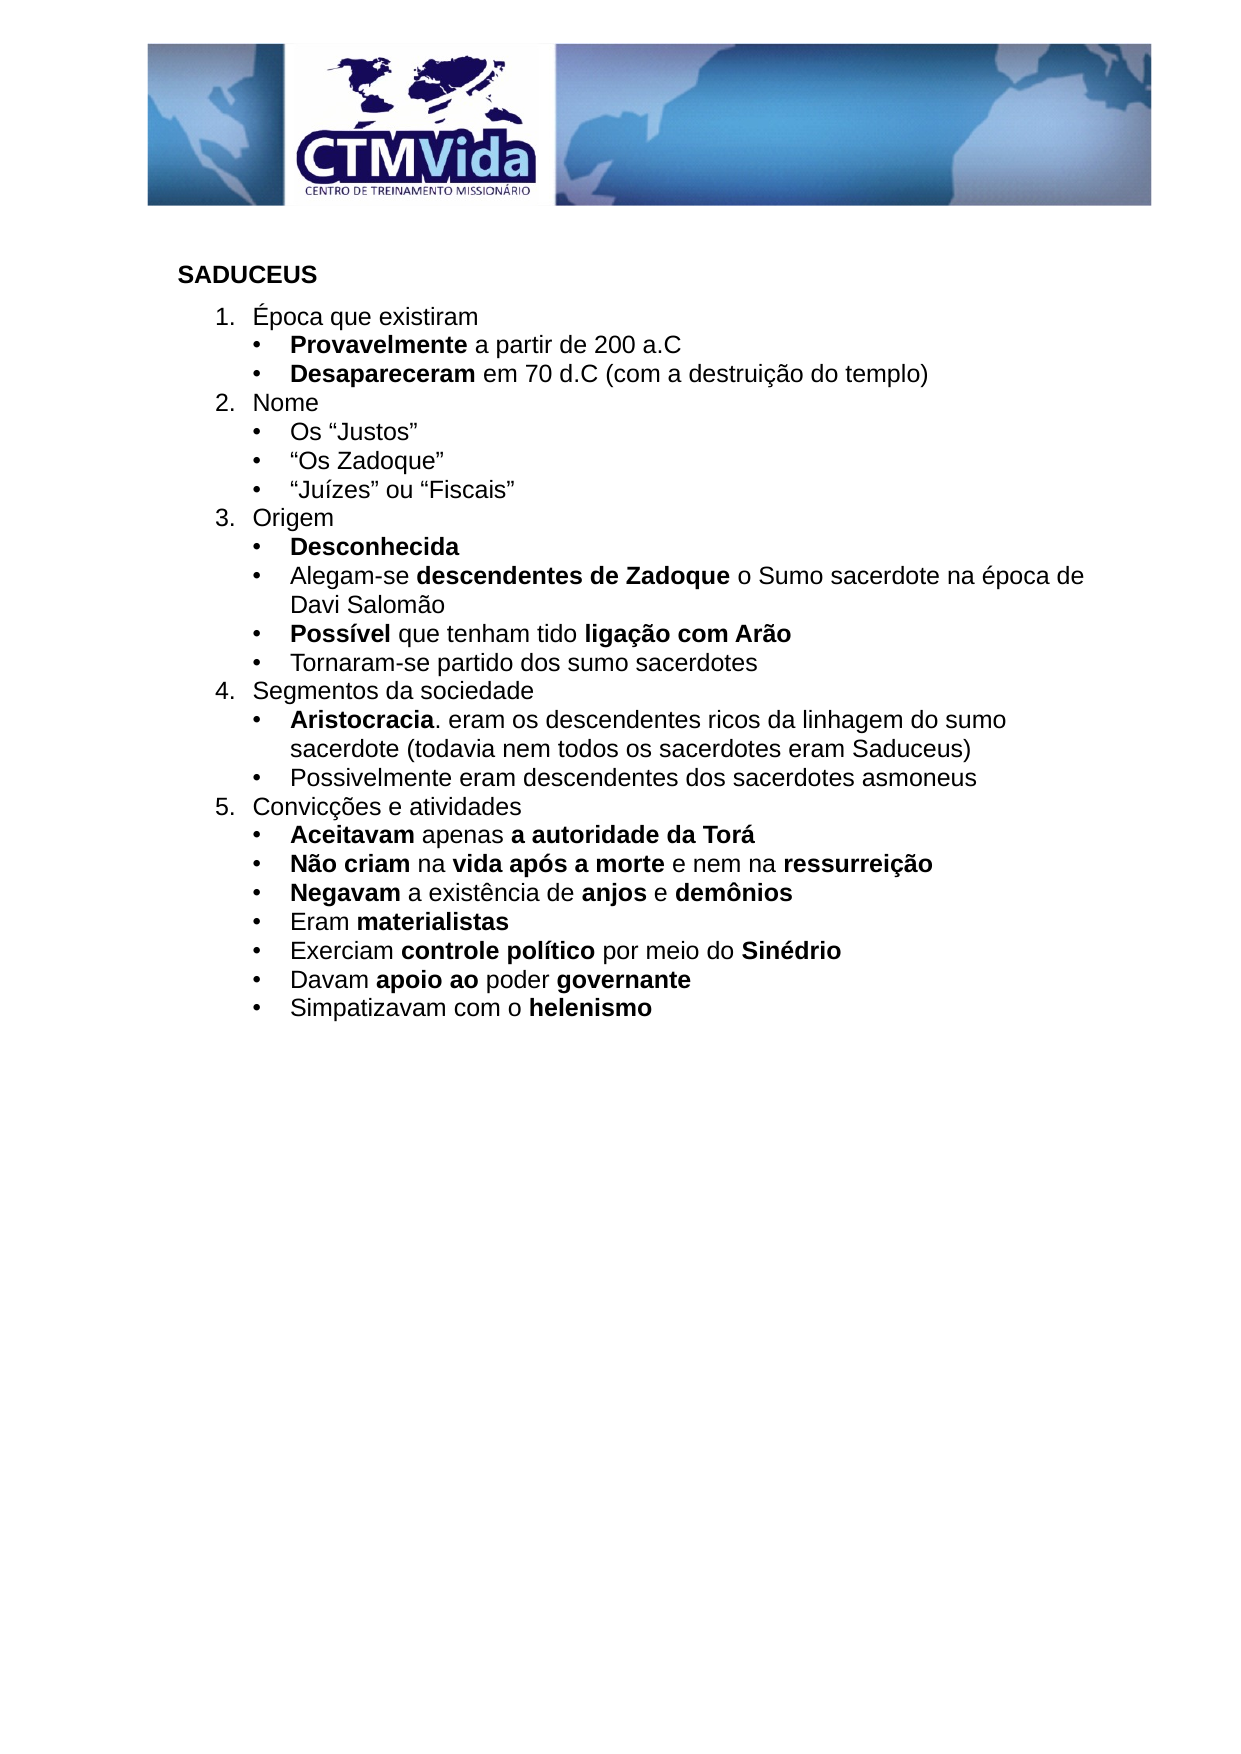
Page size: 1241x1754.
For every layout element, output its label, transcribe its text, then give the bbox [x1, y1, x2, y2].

list Desapareceram em 70 d.C (com a destruição do templo) [252, 359, 1122, 388]
list Nome [215, 388, 1122, 417]
list Possível que tenham tido ligação com Arão [252, 619, 1122, 647]
list Simpatizavam com o helenismo [252, 993, 1122, 1022]
list Exerciam controle político por meio do Sinédrio [252, 936, 1122, 964]
list Não criam na vida após a morte e nem na ressurreição [252, 849, 1122, 878]
list “Os Zadoque” [252, 446, 1122, 474]
list Davam apoio ao poder governante [252, 964, 1122, 993]
list Aristocracia. eram os descendentes ricos da linhagem do sumo sacerdote (todavia nem todos os sacerdotes eram Saduceus) [252, 705, 1122, 763]
list Origem [215, 503, 1122, 532]
subtitle Saduceus [177, 260, 1122, 289]
list “Juízes” ou “Fiscais” [252, 474, 1122, 503]
list Os “Justos” [252, 417, 1122, 446]
list Eram materialistas [252, 907, 1122, 936]
list Tornaram-se partido dos sumo sacerdotes [252, 647, 1122, 676]
list Convicções e atividades [215, 792, 1122, 820]
picture [147, 43, 1152, 206]
list Negavam a existência de anjos e demônios [252, 878, 1122, 907]
list Alegam-se descendentes de Zadoque o Sumo sacerdote na época de Davi Salomão [252, 561, 1122, 619]
list Provavelmente a partir de 200 a.C [252, 330, 1122, 359]
list Segmentos da sociedade [215, 676, 1122, 705]
list Época que existiram [215, 302, 1122, 330]
list Possivelmente eram descendentes dos sacerdotes asmoneus [252, 763, 1122, 792]
list Desconhecida [252, 532, 1122, 561]
list Aceitavam apenas a autoridade da Torá [252, 820, 1122, 849]
